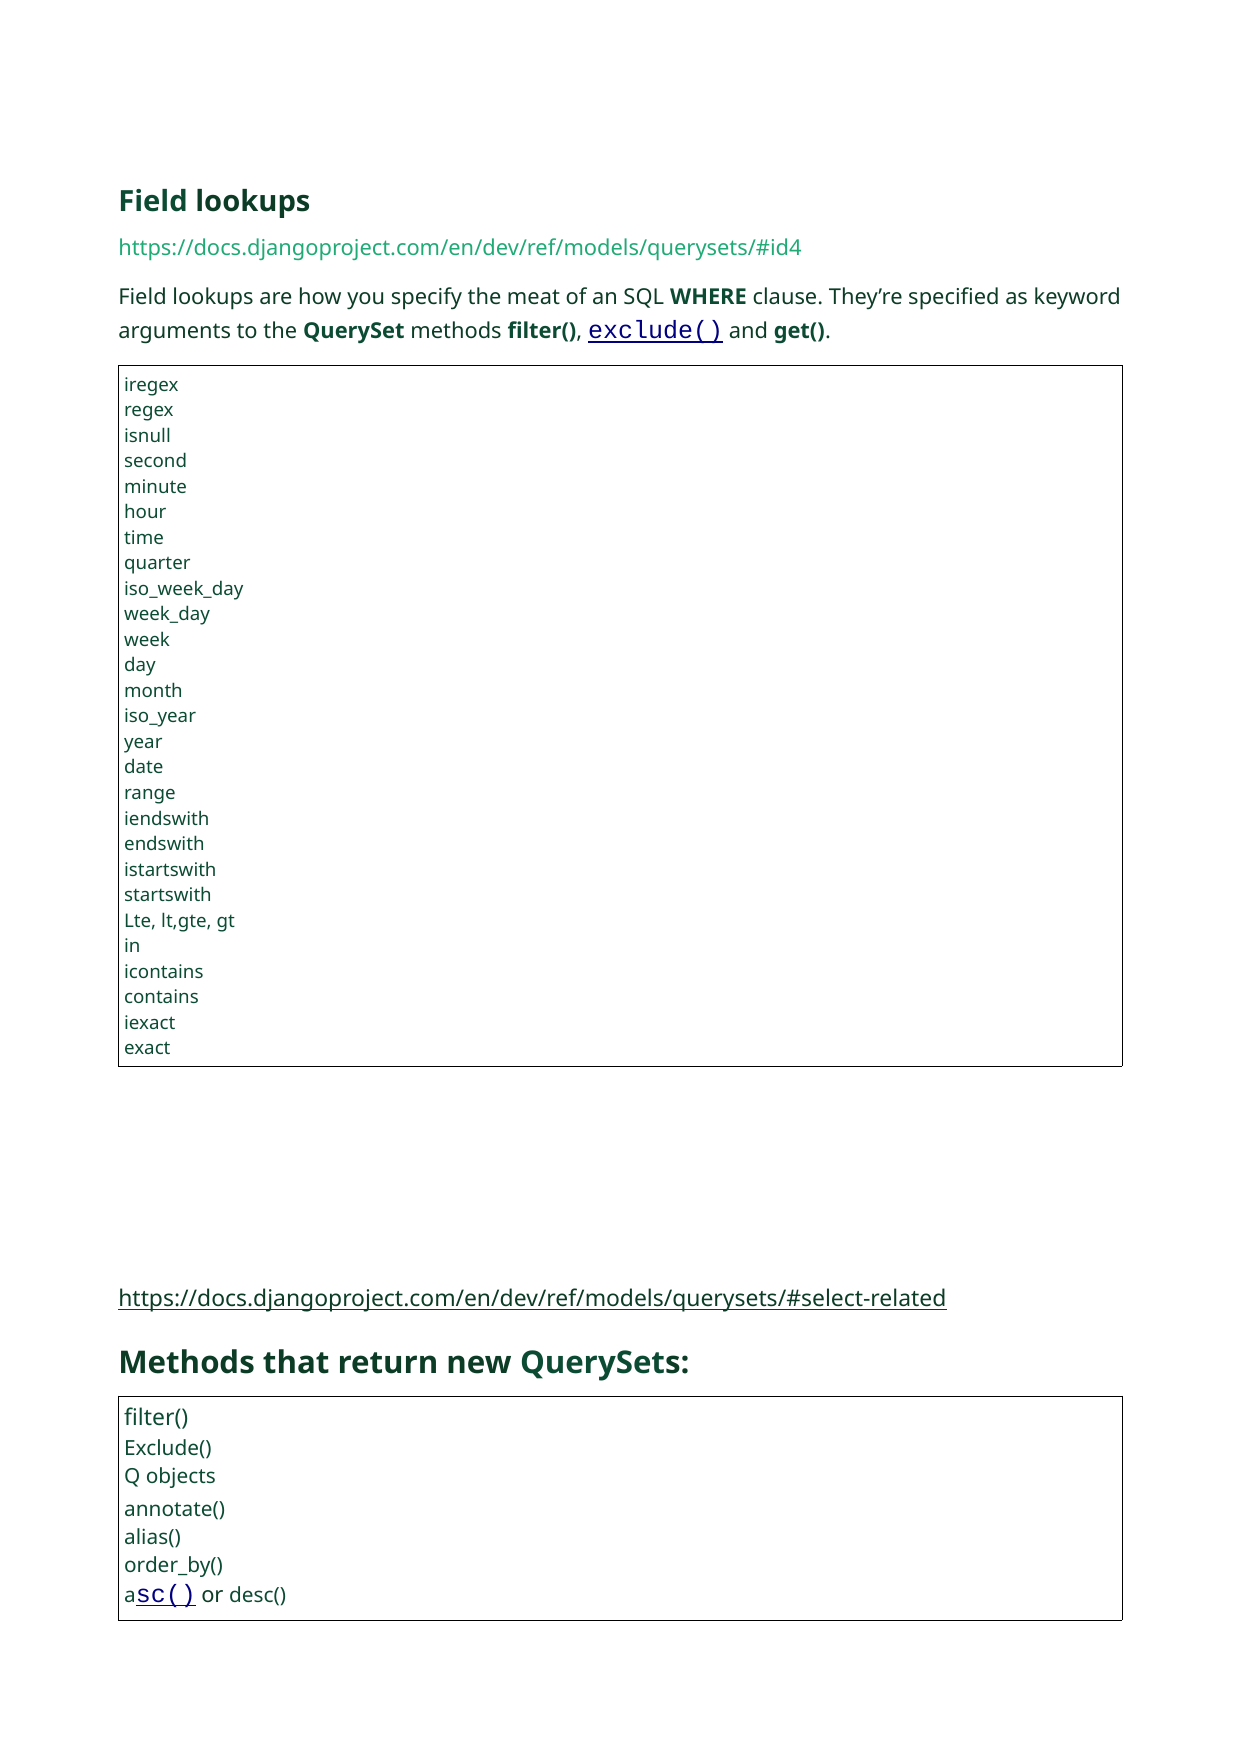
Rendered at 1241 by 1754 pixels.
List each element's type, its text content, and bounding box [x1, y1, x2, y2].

subtitle Field lookups [118, 180, 1122, 219]
subtitle Methods that return new QuerySets: [118, 1340, 1122, 1383]
table_header iregex regex isnull second minute hour time quarter iso_week_day week_day week day month iso_year year date range iendswith endswith istartswith startswith Lte, lt,gte, gt in icontains contains iexact exact [119, 366, 1122, 1066]
table_header filter() Exclude() Q objects annotate() alias() order_by() asc() or desc() [119, 1397, 1122, 1620]
text https://docs.djangoproject.com/en/dev/ref/models/querysets/#id4 [118, 232, 1122, 262]
text Field lookups are how you specify the meat of an SQL WHERE clause. They’re specified as keyword arguments to the QuerySet methods filter(), exclude() and get(). [118, 281, 1122, 346]
subtitle https://docs.djangoproject.com/en/dev/ref/models/querysets/#select-related [118, 1282, 1122, 1313]
